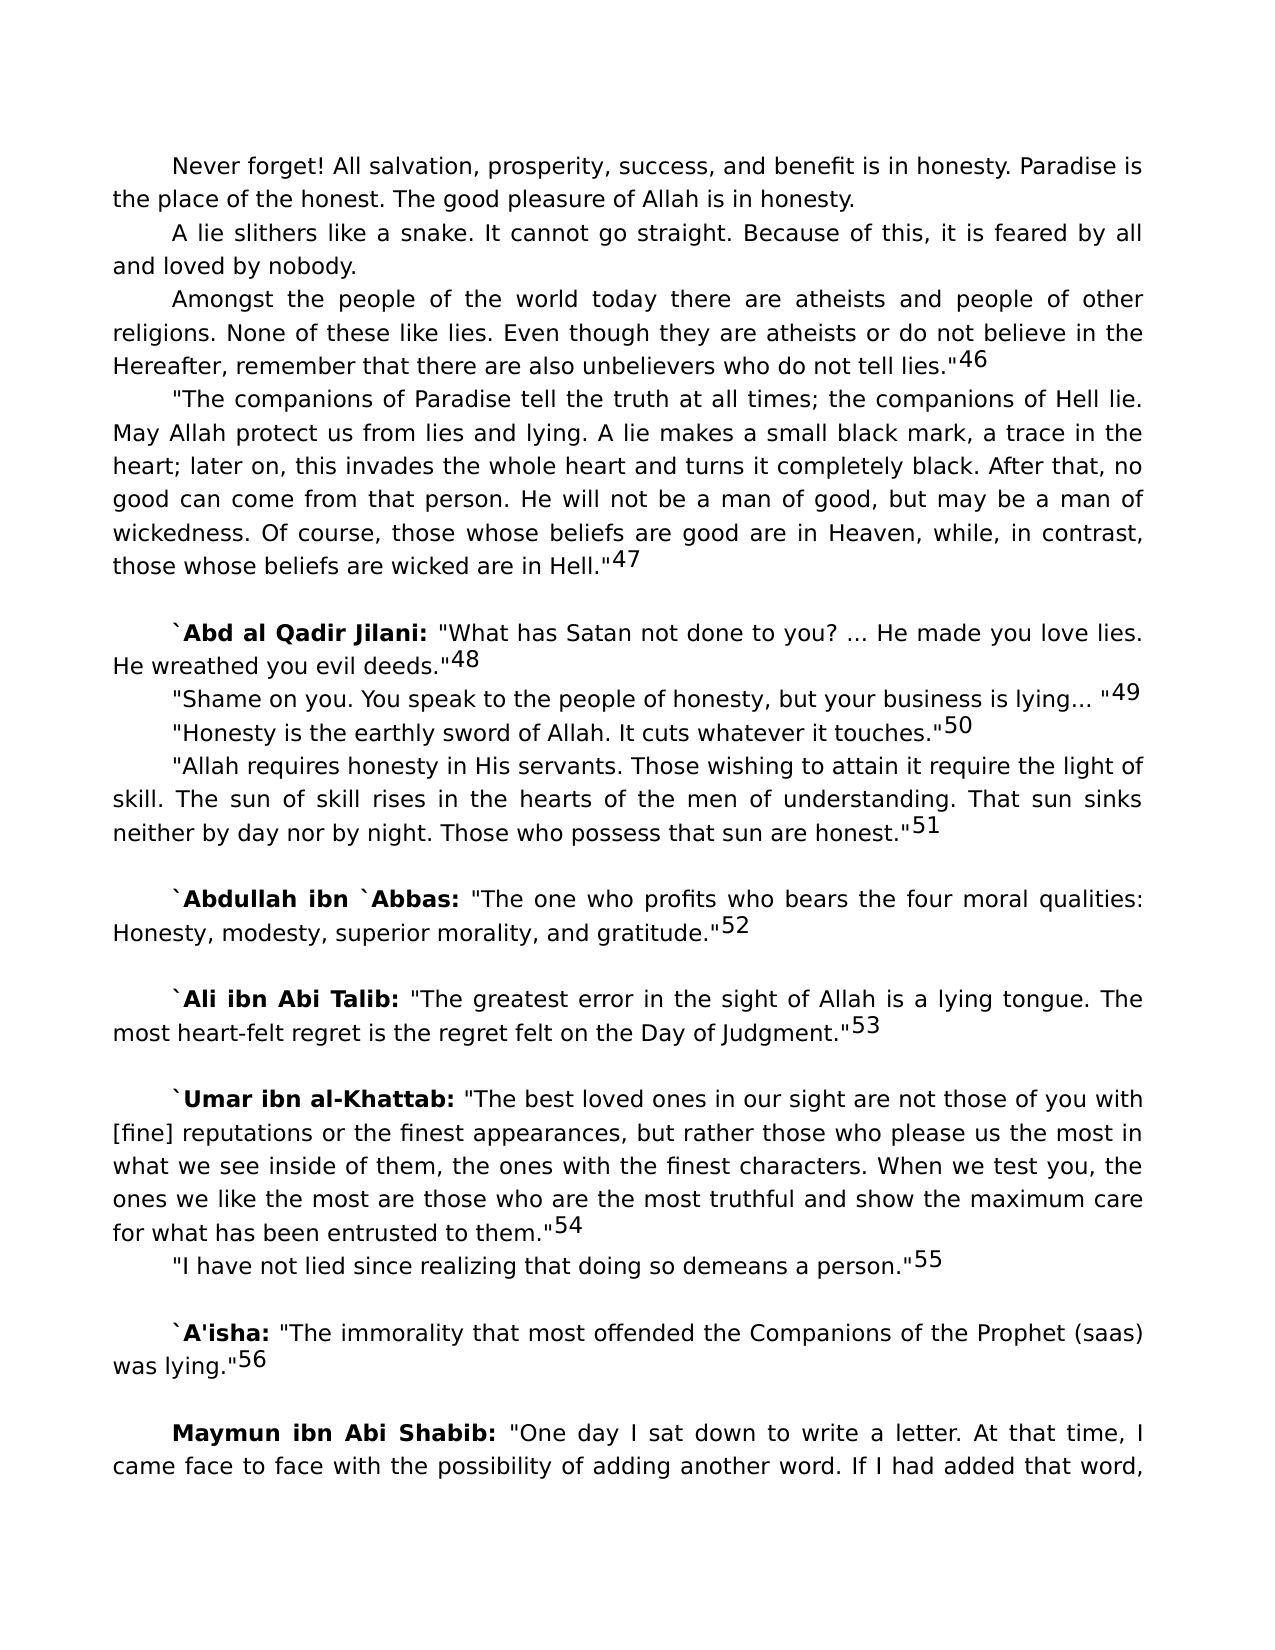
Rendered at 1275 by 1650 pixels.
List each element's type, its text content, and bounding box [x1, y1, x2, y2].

text "I have not lied since realizing that doing so demeans a person."55 [112, 1248, 1145, 1281]
text `Abd al Qadir Jilani: "What has Satan not done to you? ... He made you love lies. He wreathed you evil deeds."48 [112, 614, 1145, 681]
text "Allah requires honesty in His servants. Those wishing to attain it require the light of skill. The sun of skill rises in the hearts of the men of understanding. That sun sinks neither by day nor by night. Those who possess that sun are honest."51 [112, 748, 1145, 848]
text `Ali ibn Abi Talib: "The greatest error in the sight of Allah is a lying tongue. The most heart-felt regret is the regret felt on the Day of Judgment."53 [112, 981, 1145, 1048]
text `A'isha: "The immorality that most offended the Companions of the Prophet (saas) was lying."56 [112, 1314, 1145, 1381]
text "Honesty is the earthly sword of Allah. It cuts whatever it touches."50 [112, 714, 1145, 748]
text A lie slithers like a snake. It cannot go straight. Because of this, it is feared by all and loved by nobody. [112, 214, 1145, 281]
text Amongst the people of the world today there are atheists and people of other religions. None of these like lies. Even though they are atheists or do not believe in the Hereafter, remember that there are also unbelievers who do not tell lies."46 [112, 281, 1145, 381]
text Never forget! All salvation, prosperity, success, and benefit is in honesty. Paradise is the place of the honest. The good pleasure of Allah is in honesty. [112, 148, 1145, 214]
text "The companions of Paradise tell the truth at all times; the companions of Hell lie. May Allah protect us from lies and lying. A lie makes a small black mark, a trace in the heart; later on, this invades the whole heart and turns it completely black. After that, no good can come from that person. He will not be a man of good, but may be a man of wickedness. Of course, those whose beliefs are good are in Heaven, while, in contrast, those whose beliefs are wicked are in Hell."47 [112, 381, 1145, 581]
text `Abdullah ibn `Abbas: "The one who profits who bears the four moral qualities: Honesty, modesty, superior morality, and gratitude."52 [112, 881, 1145, 948]
text Maymun ibn Abi Shabib: "One day I sat down to write a letter. At that time, I came face to face with the possibility of adding another word. If I had added that word, [112, 1414, 1145, 1481]
text "Shame on you. You speak to the people of honesty, but your business is lying... "49 [112, 681, 1145, 714]
text `Umar ibn al-Khattab: "The best loved ones in our sight are not those of you with [fine] reputations or the finest appearances, but rather those who please us the most in what we see inside of them, the ones with the finest characters. When we test you, the ones we like the most are those who are the most truthful and show the maximum care for what has been entrusted to them."54 [112, 1081, 1145, 1248]
